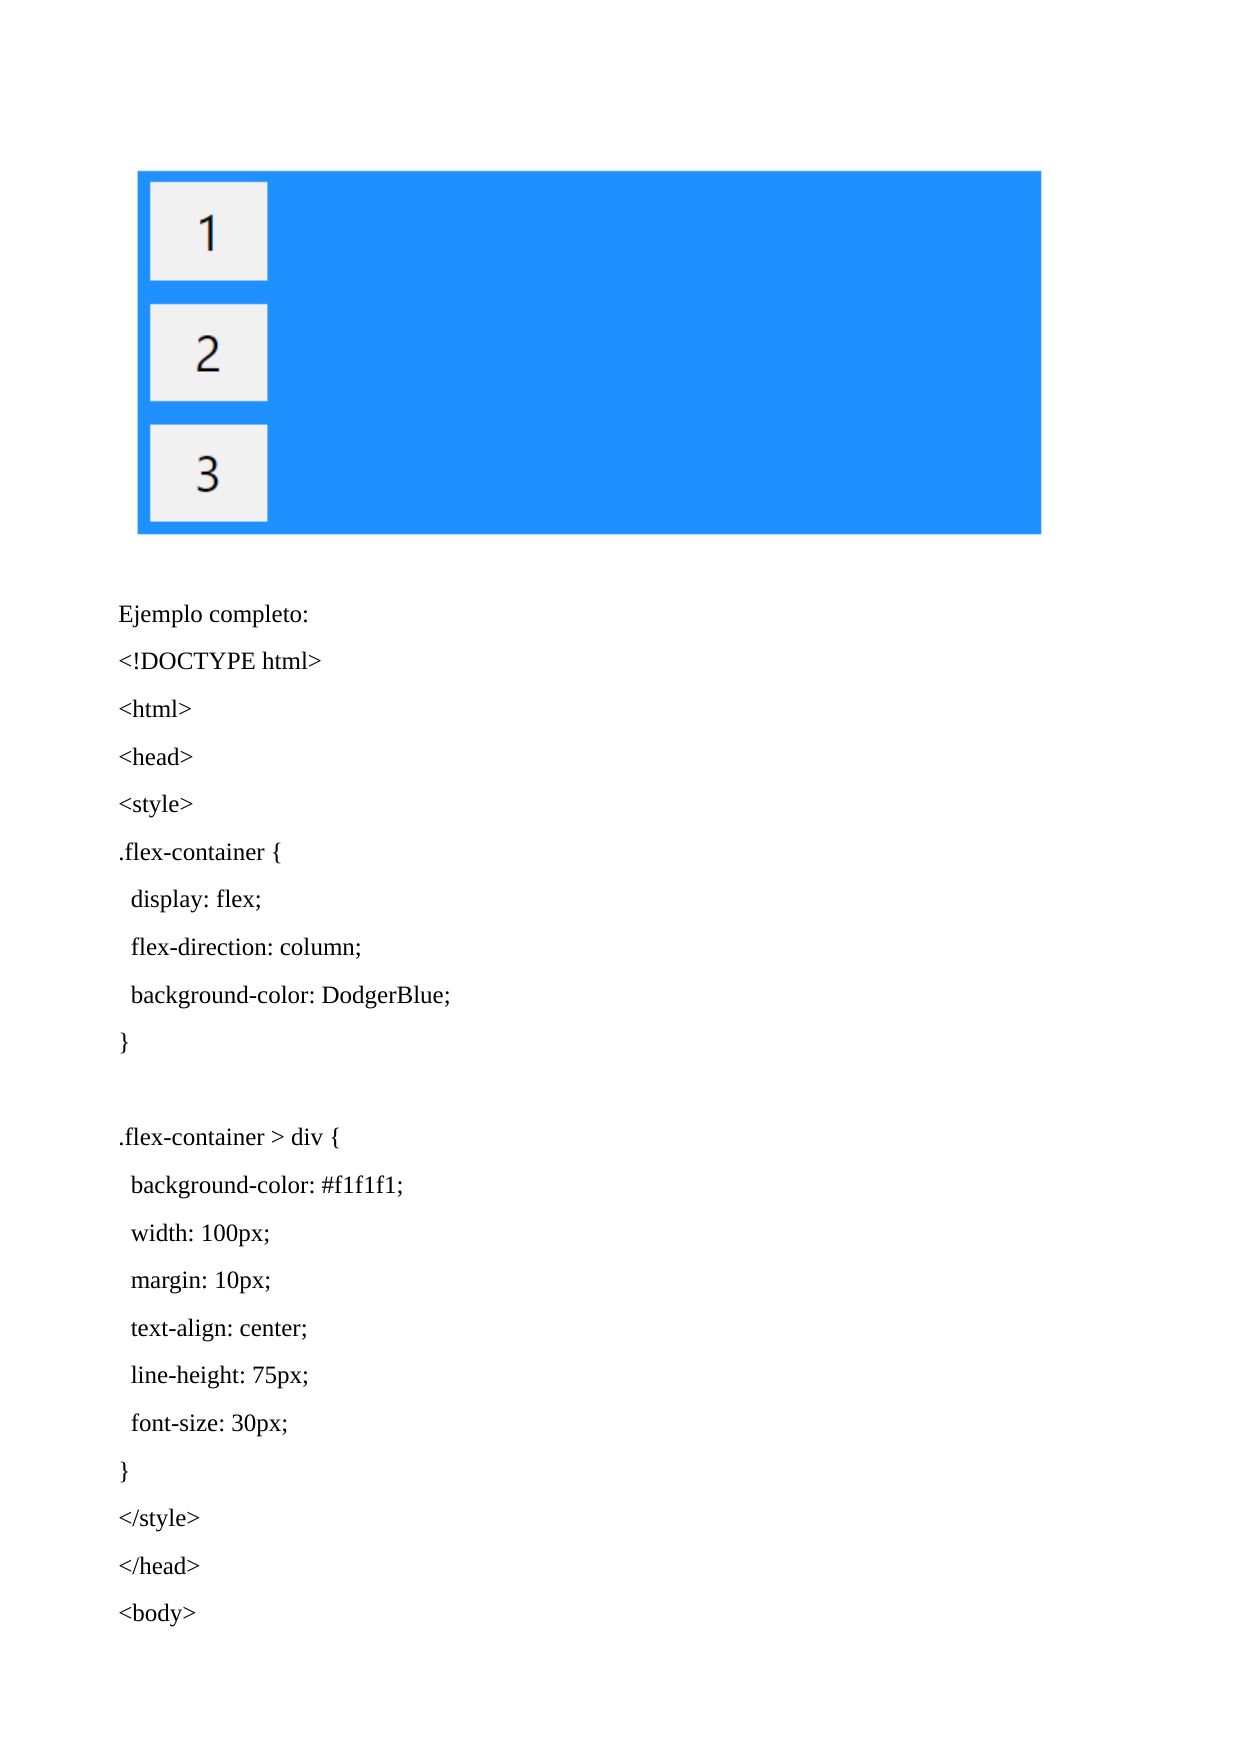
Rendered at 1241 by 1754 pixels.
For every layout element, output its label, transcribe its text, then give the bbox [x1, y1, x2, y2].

text </style> [118, 1503, 1122, 1532]
text <body> [118, 1598, 1122, 1627]
text background-color: #f1f1f1; [118, 1170, 1122, 1199]
text <head> [118, 742, 1122, 770]
text line-height: 75px; [118, 1361, 1122, 1389]
text .flex-container > div { [118, 1122, 1122, 1151]
text } [118, 1456, 1122, 1484]
text font-size: 30px; [118, 1408, 1122, 1437]
text text-align: center; [118, 1313, 1122, 1342]
text background-color: DodgerBlue; [118, 980, 1122, 1008]
text width: 100px; [118, 1218, 1122, 1246]
text display: flex; [118, 884, 1122, 913]
text .flex-container { [118, 837, 1122, 866]
text <!DOCTYPE html> [118, 646, 1122, 675]
text } [118, 1027, 1122, 1056]
text </head> [118, 1551, 1122, 1580]
picture [127, 165, 1054, 547]
text margin: 10px; [118, 1265, 1122, 1294]
text <html> [118, 694, 1122, 723]
text <style> [118, 789, 1122, 818]
text Ejemplo completo: [118, 599, 1122, 628]
text flex-direction: column; [118, 932, 1122, 961]
